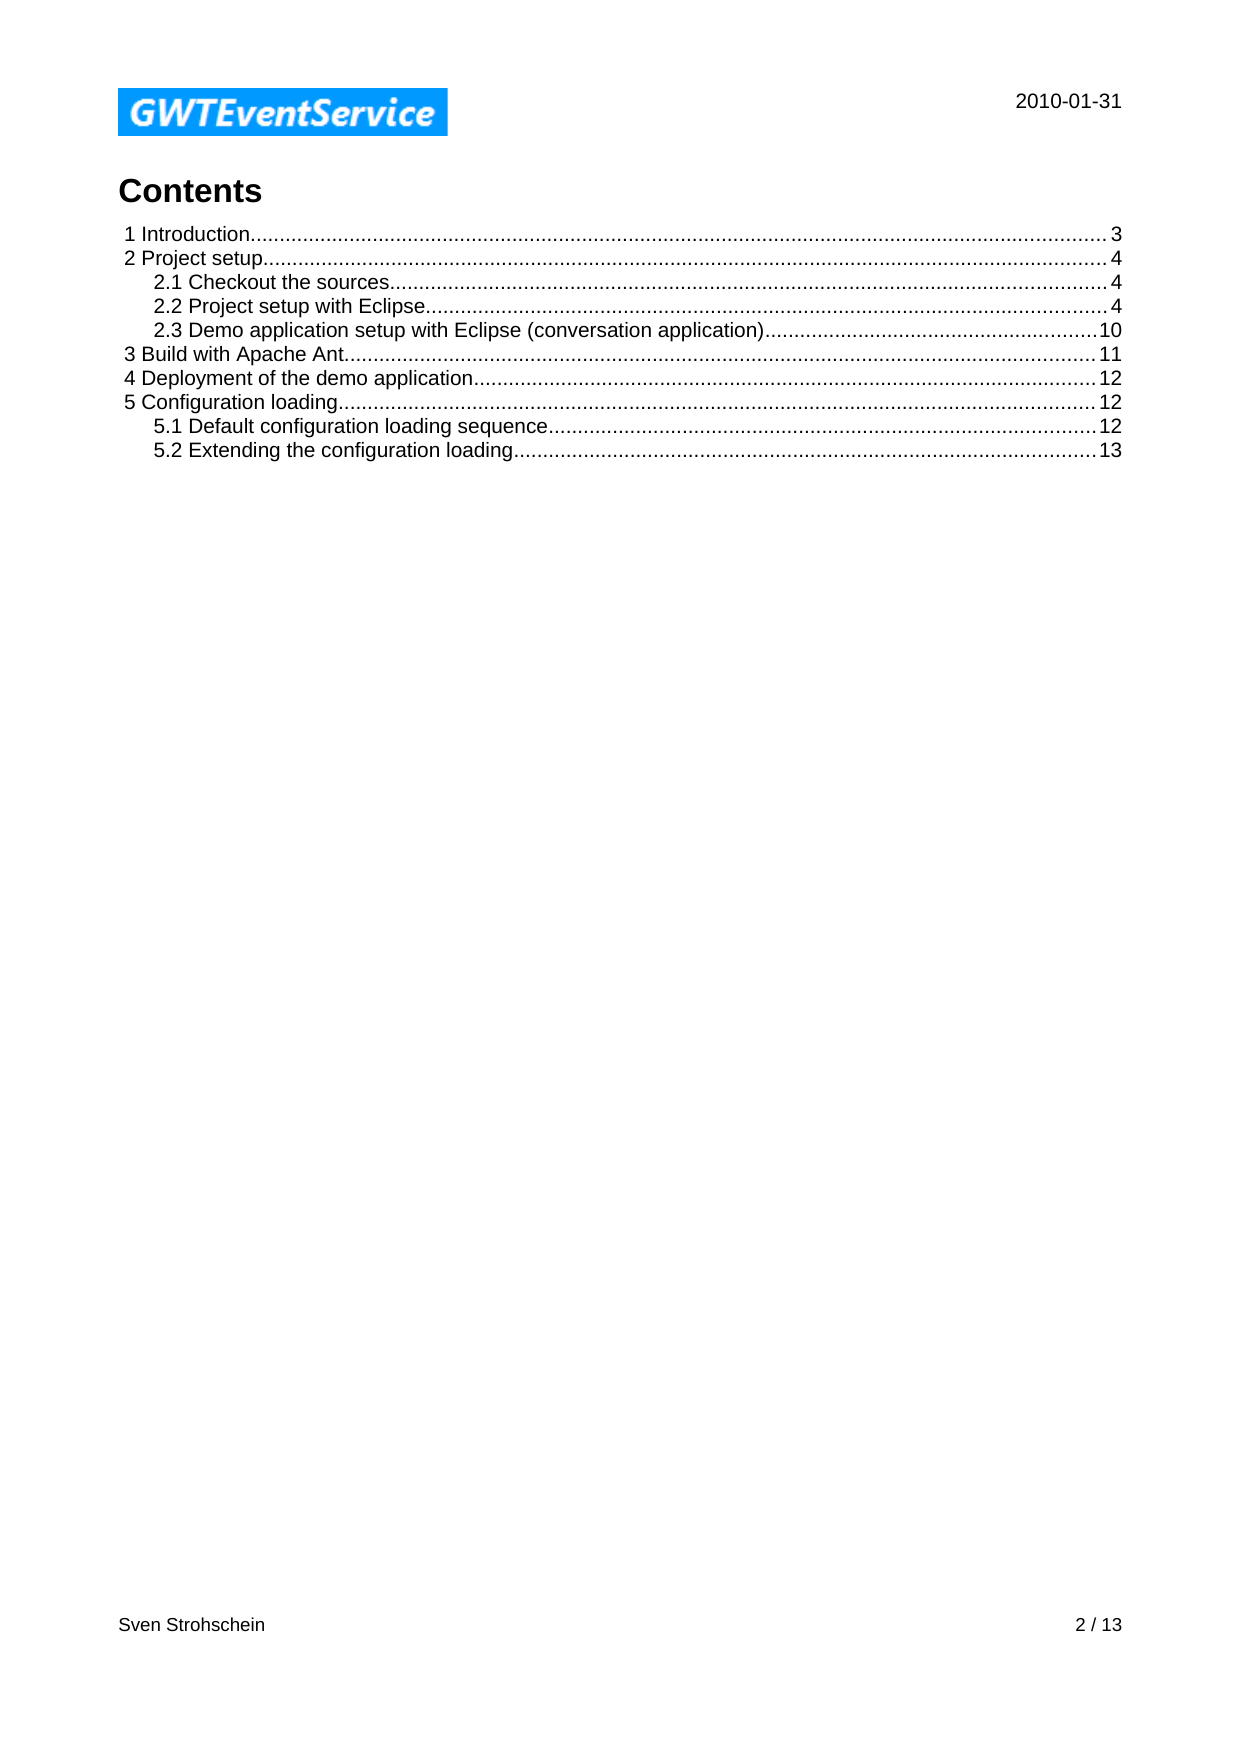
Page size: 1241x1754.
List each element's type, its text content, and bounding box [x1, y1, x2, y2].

picture [118, 88, 448, 136]
text 3 Build with Apache Ant 11 [118, 342, 1122, 366]
text 2.1 Checkout the sources 4 [148, 270, 1122, 294]
text 5 Configuration loading 12 [118, 390, 1122, 414]
text 2 Project setup 4 [118, 246, 1122, 270]
text 2.3 Demo application setup with Eclipse (conversation application) 10 [148, 318, 1122, 342]
text 2.2 Project setup with Eclipse 4 [148, 294, 1122, 318]
text 5.2 Extending the configuration loading 13 [148, 438, 1122, 462]
text 4 Deployment of the demo application 12 [118, 366, 1122, 390]
subtitle Contents [118, 171, 1122, 209]
text 5.1 Default configuration loading sequence 12 [148, 414, 1122, 438]
text 1 Introduction 3 [118, 222, 1122, 246]
